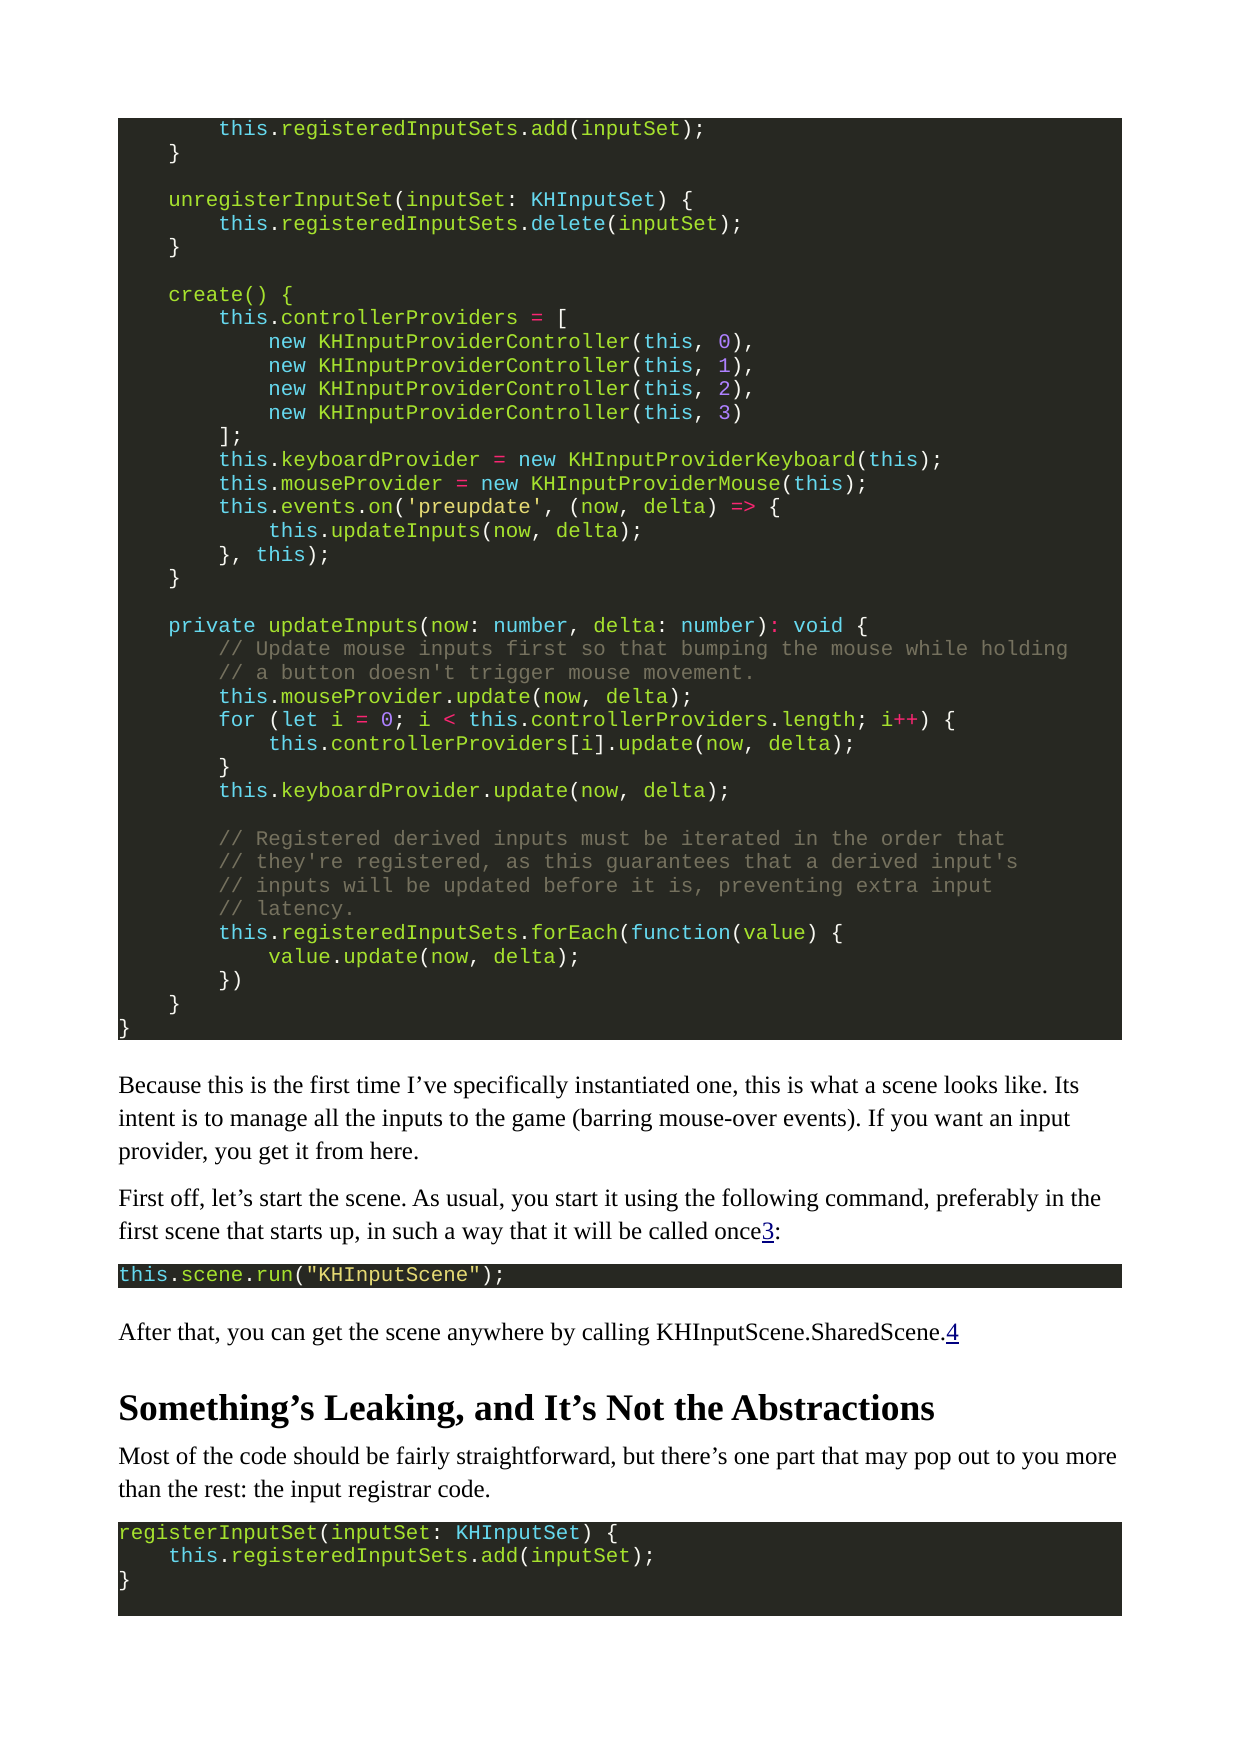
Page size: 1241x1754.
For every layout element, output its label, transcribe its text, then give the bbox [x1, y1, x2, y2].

text } [118, 1017, 1122, 1040]
text } [118, 993, 1122, 1017]
text // latency. [118, 898, 1122, 922]
text }) [118, 969, 1122, 993]
text } [118, 142, 1122, 165]
text // Update mouse inputs first so that bumping the mouse while holding [118, 638, 1122, 662]
text } [118, 1569, 1122, 1593]
text this.scene.run("KHInputScene"); [118, 1264, 1122, 1288]
text // inputs will be updated before it is, preventing extra input [118, 875, 1122, 898]
text ]; [118, 426, 1122, 449]
text for (let i = 0; i < this.controllerProviders.length; i++) { [118, 709, 1122, 733]
text this.registeredInputSets.add(inputSet); [118, 1546, 1122, 1569]
text unregisterInputSet(inputSet: KHInputSet) { [118, 189, 1122, 213]
text // they're registered, as this guarantees that a derived input's [118, 851, 1122, 875]
text Most of the code should be fairly straightforward, but there’s one part that may pop out to you more than the rest: the input registrar code. [118, 1441, 1122, 1503]
text private updateInputs(now: number, delta: number): void { [118, 615, 1122, 638]
text this.events.on('preupdate', (now, delta) => { [118, 496, 1122, 520]
text this.keyboardProvider.update(now, delta); [118, 780, 1122, 804]
text this.mouseProvider = new KHInputProviderMouse(this); [118, 473, 1122, 496]
text value.update(now, delta); [118, 946, 1122, 969]
text new KHInputProviderController(this, 3) [118, 402, 1122, 426]
text new KHInputProviderController(this, 2), [118, 378, 1122, 402]
text this.controllerProviders[i].update(now, delta); [118, 733, 1122, 757]
text registerInputSet(inputSet: KHInputSet) { [118, 1522, 1122, 1546]
text this.controllerProviders = [ [118, 307, 1122, 331]
text this.registeredInputSets.add(inputSet); [118, 118, 1122, 142]
text new KHInputProviderController(this, 0), [118, 331, 1122, 354]
text After that, you can get the scene anywhere by calling KHInputScene.SharedScene.4 [118, 1317, 1122, 1346]
text this.keyboardProvider = new KHInputProviderKeyboard(this); [118, 449, 1122, 473]
text this.registeredInputSets.delete(inputSet); [118, 213, 1122, 236]
text this.mouseProvider.update(now, delta); [118, 686, 1122, 709]
text }, this); [118, 544, 1122, 567]
text First off, let’s start the scene. As usual, you start it using the following command, preferably in the first scene that starts up, in such a way that it will be called once3: [118, 1183, 1122, 1245]
text } [118, 567, 1122, 591]
text this.updateInputs(now, delta); [118, 520, 1122, 544]
text create() { [118, 284, 1122, 307]
text } [118, 757, 1122, 780]
text this.registeredInputSets.forEach(function(value) { [118, 922, 1122, 946]
text // a button doesn't trigger mouse movement. [118, 662, 1122, 686]
text new KHInputProviderController(this, 1), [118, 354, 1122, 378]
text // Registered derived inputs must be iterated in the order that [118, 827, 1122, 851]
text Because this is the first time I’ve specifically instantiated one, this is what a scene looks like. Its intent is to manage all the inputs to the game (barring mouse-over events). If you want an input provider, you get it from here. [118, 1070, 1122, 1164]
text } [118, 236, 1122, 260]
subtitle Something’s Leaking, and It’s Not the Abstractions [118, 1386, 1122, 1429]
